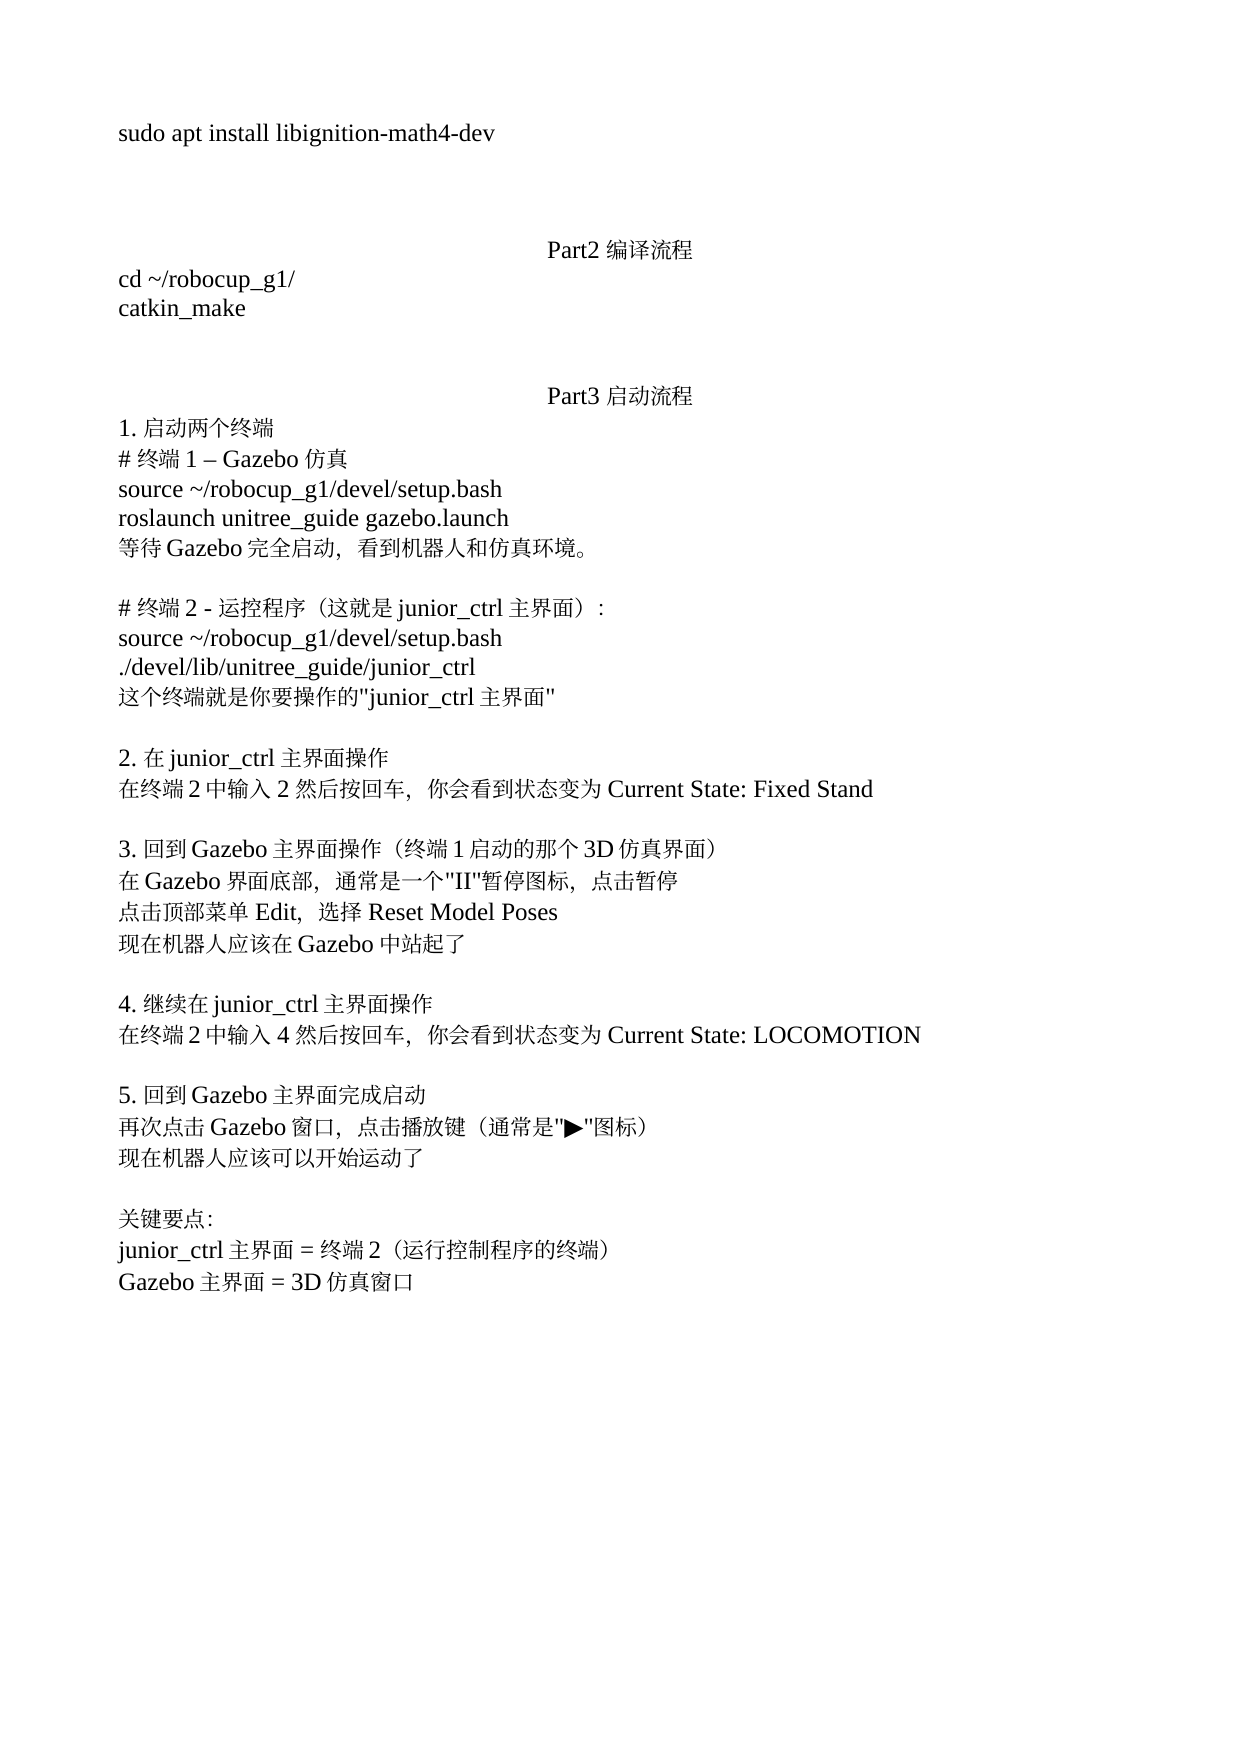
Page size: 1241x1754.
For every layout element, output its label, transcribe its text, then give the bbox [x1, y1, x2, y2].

text # 终端2 - 运控程序（这就是junior_ctrl主界面）： [118, 592, 1122, 623]
text 再次点击Gazebo窗口，点击播放键（通常是"▶"图标） [118, 1110, 1122, 1142]
text cd ~/robocup_g1/ [118, 264, 1122, 293]
text 在终端2中输入 4 然后按回车，你会看到状态变为 Current State: LOCOMOTION [118, 1018, 1122, 1050]
text 在Gazebo界面底部，通常是一个"II"暂停图标，点击暂停 [118, 864, 1122, 895]
text Part3 启动流程 [118, 379, 1122, 411]
text 2. 在junior_ctrl主界面操作 [118, 741, 1122, 772]
text 现在机器人应该在Gazebo中站起了 [118, 927, 1122, 958]
text source ~/robocup_g1/devel/setup.bash [118, 474, 1122, 503]
text 3. 回到Gazebo主界面操作（终端1启动的那个3D仿真界面） [118, 832, 1122, 864]
text 在终端2中输入 2 然后按回车，你会看到状态变为 Current State: Fixed Stand [118, 772, 1122, 804]
text 现在机器人应该可以开始运动了 [118, 1142, 1122, 1173]
text 4. 继续在junior_ctrl主界面操作 [118, 987, 1122, 1018]
text # 终端1 – Gazebo仿真 [118, 442, 1122, 474]
text 1. 启动两个终端 [118, 411, 1122, 442]
text 点击顶部菜单 Edit，选择 Reset Model Poses [118, 895, 1122, 927]
text 等待Gazebo完全启动，看到机器人和仿真环境。 [118, 531, 1122, 563]
text catkin_make [118, 293, 1122, 322]
text 关键要点： [118, 1202, 1122, 1233]
text sudo apt install libignition-math4-dev [118, 118, 1122, 147]
text roslaunch unitree_guide gazebo.launch [118, 503, 1122, 531]
text 这个终端就是你要操作的"junior_ctrl主界面" [118, 681, 1122, 712]
text source ~/robocup_g1/devel/setup.bash [118, 623, 1122, 652]
text Gazebo主界面 = 3D仿真窗口 [118, 1265, 1122, 1296]
text 5. 回到Gazebo主界面完成启动 [118, 1079, 1122, 1110]
text junior_ctrl主界面 = 终端2（运行控制程序的终端） [118, 1233, 1122, 1265]
text Part2 编译流程 [118, 233, 1122, 264]
text ./devel/lib/unitree_guide/junior_ctrl [118, 652, 1122, 681]
